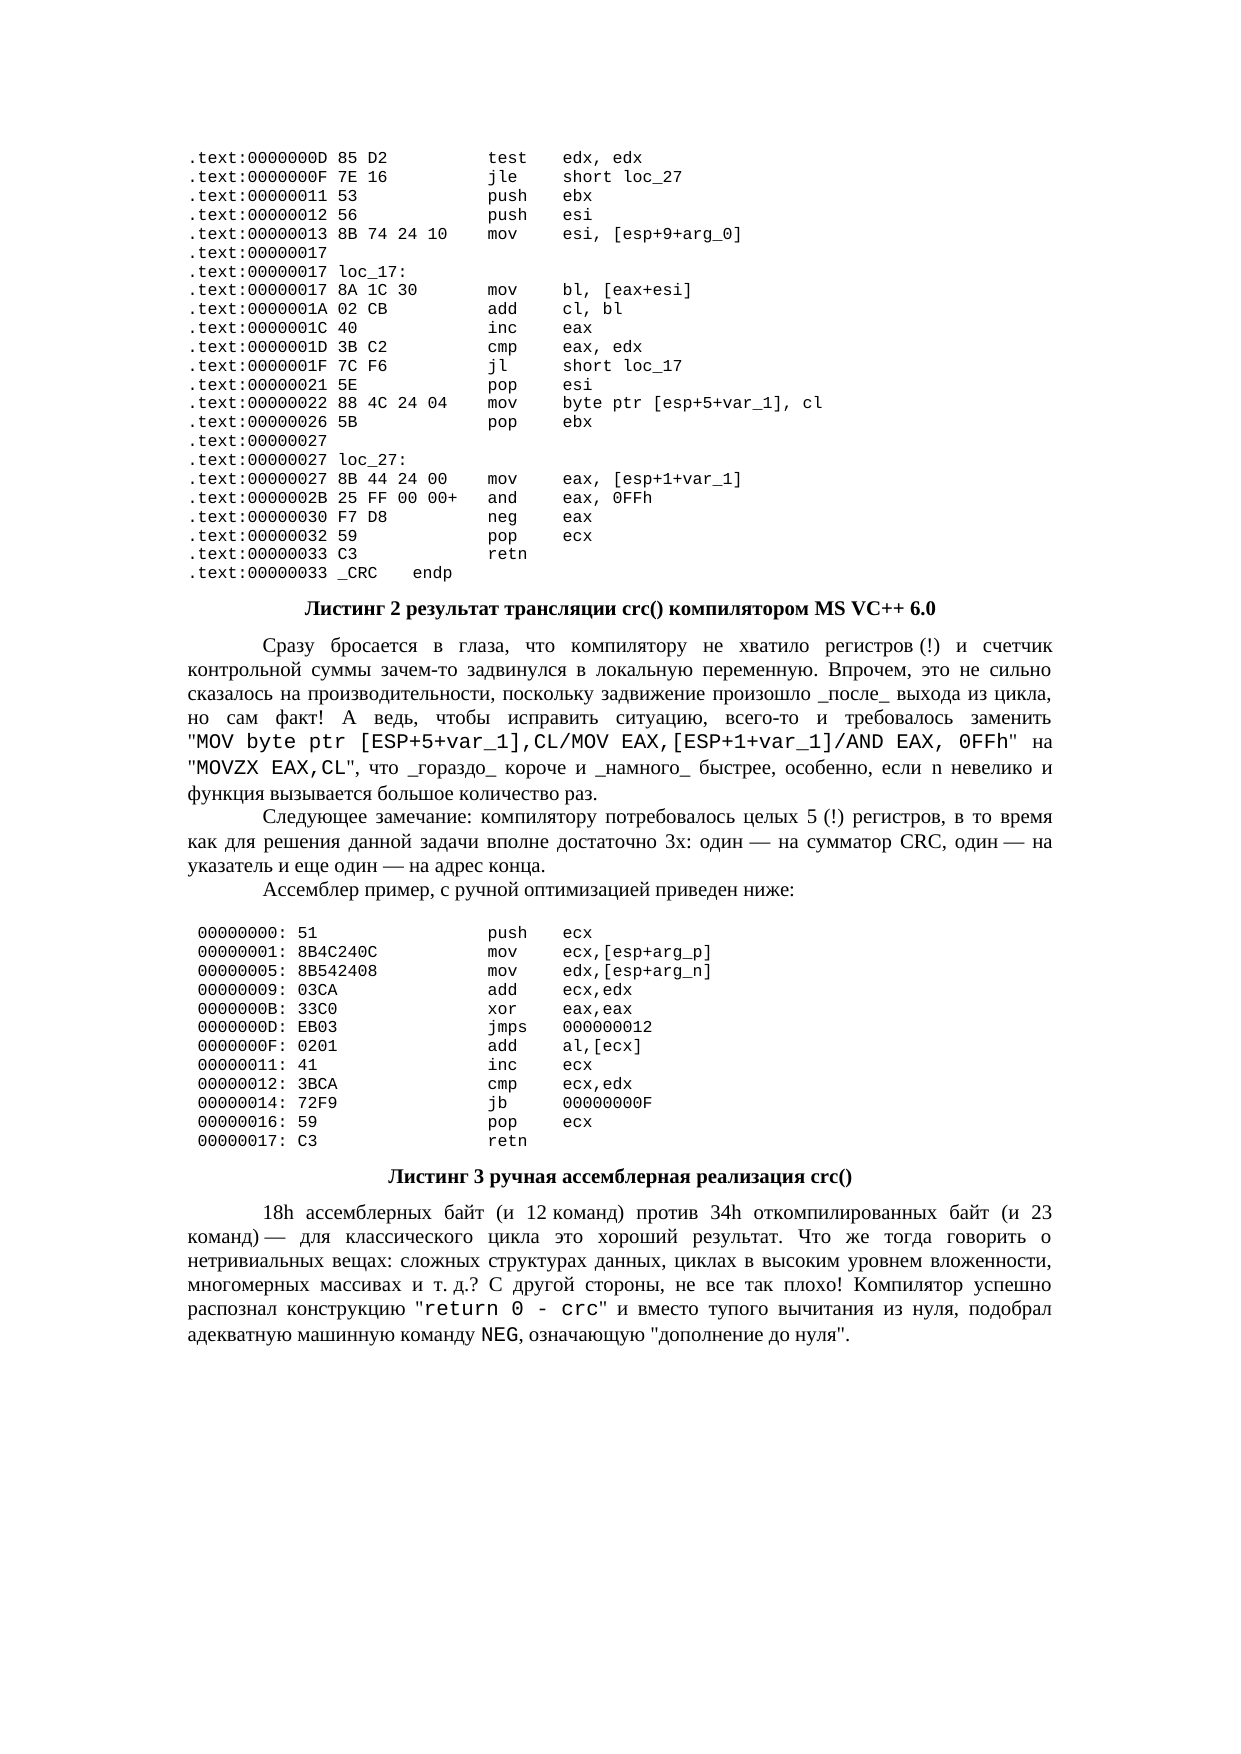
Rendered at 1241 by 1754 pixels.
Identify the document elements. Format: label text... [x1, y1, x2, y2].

text 00000001: 8B4C240C mov ecx,[esp+arg_p] [187, 944, 1053, 962]
text .text:0000001C 40 inc eax [187, 320, 1053, 338]
text Листинг 2 результат трансляции crc() компилятором MS VC++ 6.0 [187, 596, 1053, 620]
text .text:00000027 8B 44 24 00 mov eax, [esp+1+var_1] [187, 471, 1053, 489]
text .text:00000030 F7 D8 neg eax [187, 508, 1053, 527]
text .text:0000000F 7E 16 jle short loc_27 [187, 169, 1053, 188]
text 00000017: C3 retn [187, 1132, 1053, 1151]
text .text:00000033 _CRC endp [187, 565, 1053, 584]
text .text:00000017 8A 1C 30 mov bl, [eax+esi] [187, 282, 1053, 301]
text 0000000D: EB03 jmps 000000012 [187, 1019, 1053, 1038]
text .text:00000017 [187, 244, 1053, 263]
text .text:0000000D 85 D2 test edx, edx [187, 150, 1053, 169]
text 00000014: 72F9 jb 00000000F [187, 1094, 1053, 1113]
text 00000011: 41 inc ecx [187, 1057, 1053, 1076]
text 00000012: 3BCA cmp ecx,edx [187, 1076, 1053, 1094]
text Листинг 3 ручная ассемблерная реализация crc() [187, 1163, 1053, 1188]
text 00000009: 03CA add ecx,edx [187, 981, 1053, 1000]
text 00000000: 51 push ecx [187, 925, 1053, 944]
text .text:00000027 [187, 433, 1053, 452]
text Ассемблер пример, с ручной оптимизацией приведен ниже: [187, 877, 1053, 901]
text .text:00000027 loc_27: [187, 452, 1053, 471]
text 00000016: 59 pop ecx [187, 1113, 1053, 1132]
text Сразу бросается в глаза, что компилятору не хватило регистров (!) и счетчик контрольной суммы зачем-то задвинулся в локальную переменную. Впрочем, это не сильно сказалось на производительности, поскольку задвижение произошло _после_ выхода из цикла, но сам факт! А ведь, чтобы исправить ситуацию, всего-то и требовалось заменить "MOV byte ptr [ESP+5+var_1],CL/MOV EAX,[ESP+1+var_1]/AND EAX, 0FFh" на "MOVZX EAX,CL", что _гораздо_ короче и _намного_ быстрее, особенно, если n невелико и функция вызывается большое количество раз. [187, 633, 1053, 804]
text .text:00000033 C3 retn [187, 546, 1053, 565]
text .text:00000022 88 4C 24 04 mov byte ptr [esp+5+var_1], cl [187, 395, 1053, 414]
text .text:0000002B 25 FF 00 00+ and eax, 0FFh [187, 489, 1053, 508]
text 0000000B: 33C0 xor eax,eax [187, 1000, 1053, 1019]
text 00000005: 8B542408 mov edx,[esp+arg_n] [187, 962, 1053, 981]
text .text:00000011 53 push ebx [187, 188, 1053, 207]
text .text:0000001A 02 CB add cl, bl [187, 301, 1053, 320]
text Следующее замечание: компилятору потребовалось целых 5 (!) регистров, в то время как для решения данной задачи вполне достаточно 3х: один — на сумматор CRC, один — на указатель и еще один — на адрес конца. [187, 804, 1053, 877]
text .text:00000021 5E pop esi [187, 376, 1053, 395]
text .text:00000032 59 pop ecx [187, 527, 1053, 546]
text 0000000F: 0201 add al,[ecx] [187, 1038, 1053, 1057]
text .text:00000026 5B pop ebx [187, 414, 1053, 433]
text 18h ассемблерных байт (и 12 команд) против 34h откомпилированных байт (и 23 команд) — для классического цикла это хороший результат. Что же тогда говорить о нетривиальных вещах: сложных структурах данных, циклах в высоким уровнем вложенности, многомерных массивах и т. д.? С другой стороны, не все так плохо! Компилятор успешно распознал конструкцию "return 0 - crc" и вместо тупого вычитания из нуля, подобрал адекватную машинную команду NEG, означающую "дополнение до нуля". [187, 1200, 1053, 1348]
text .text:0000001D 3B C2 cmp eax, edx [187, 338, 1053, 357]
text .text:00000013 8B 74 24 10 mov esi, [esp+9+arg_0] [187, 225, 1053, 244]
text .text:00000012 56 push esi [187, 207, 1053, 225]
text .text:0000001F 7C F6 jl short loc_17 [187, 357, 1053, 376]
text .text:00000017 loc_17: [187, 263, 1053, 282]
